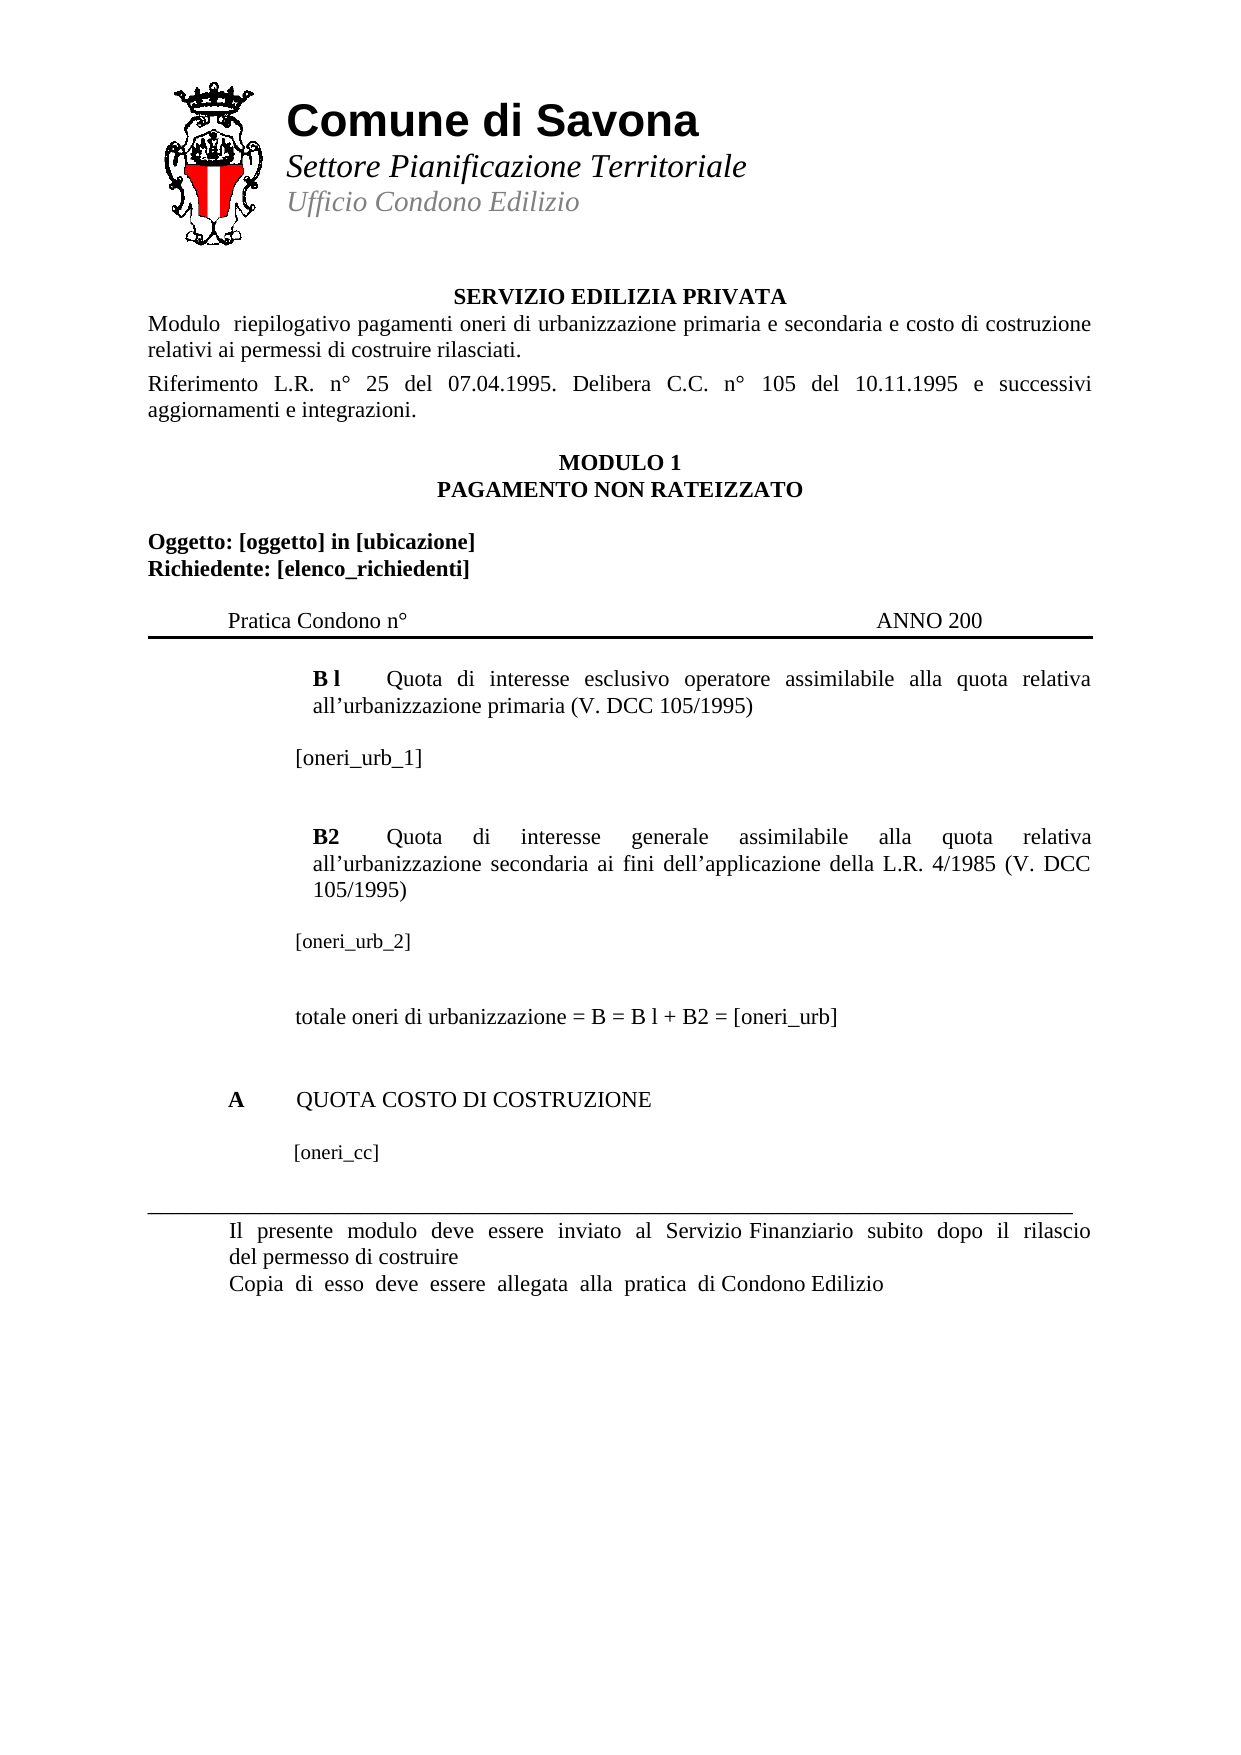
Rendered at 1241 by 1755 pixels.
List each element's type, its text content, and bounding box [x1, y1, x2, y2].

text Riferimento L.R. n° 25 del 07.04.1995. Delibera C.C. n° 105 del 10.11.1995 e successivi aggiornamenti e integrazioni. [148, 362, 1093, 423]
text [oneri_urb_1] [148, 744, 1093, 771]
text A QUOTA COSTO DI COSTRUZIONE [148, 1082, 1093, 1114]
text Il presente modulo deve essere inviato al Servizio Finanziario subito dopo il rilascio del permesso di costruire [229, 1217, 1093, 1269]
text MODULO 1 [148, 449, 1093, 476]
text PAGAMENTO NON RATEIZZATO [148, 476, 1093, 502]
text SERVIZIO EDILIZIA PRIVATA [148, 283, 1093, 310]
text __________________________________________________________________________ [148, 1188, 1093, 1217]
text Pratica Condono n° ANNO 200 [148, 607, 1093, 636]
text [oneri_cc] [148, 1140, 1093, 1164]
text B2 Quota di interesse generale assimilabile alla quota relativa all’urbanizzazione secondaria ai fini dell’applicazione della L.R. 4/1985 (V. DCC 105/1995) [313, 823, 1093, 902]
text Oggetto: [oggetto] in [ubicazione] [148, 528, 1093, 555]
text Richiedente: [elenco_richiedenti] [148, 555, 1093, 581]
text B l Quota di interesse esclusivo operatore assimilabile alla quota relativa all’urbanizzazione primaria (V. DCC 105/1995) [313, 665, 1093, 718]
text Copia di esso deve essere allegata alla pratica di Condono Edilizio [229, 1269, 1093, 1296]
text totale oneri di urbanizzazione = B = B l + B2 = [oneri_urb] [295, 1003, 1093, 1030]
text Modulo riepilogativo pagamenti oneri di urbanizzazione primaria e secondaria e costo di costruzione relativi ai permessi di costruire rilasciati. [148, 310, 1093, 362]
text [oneri_urb_2] [148, 929, 1093, 953]
